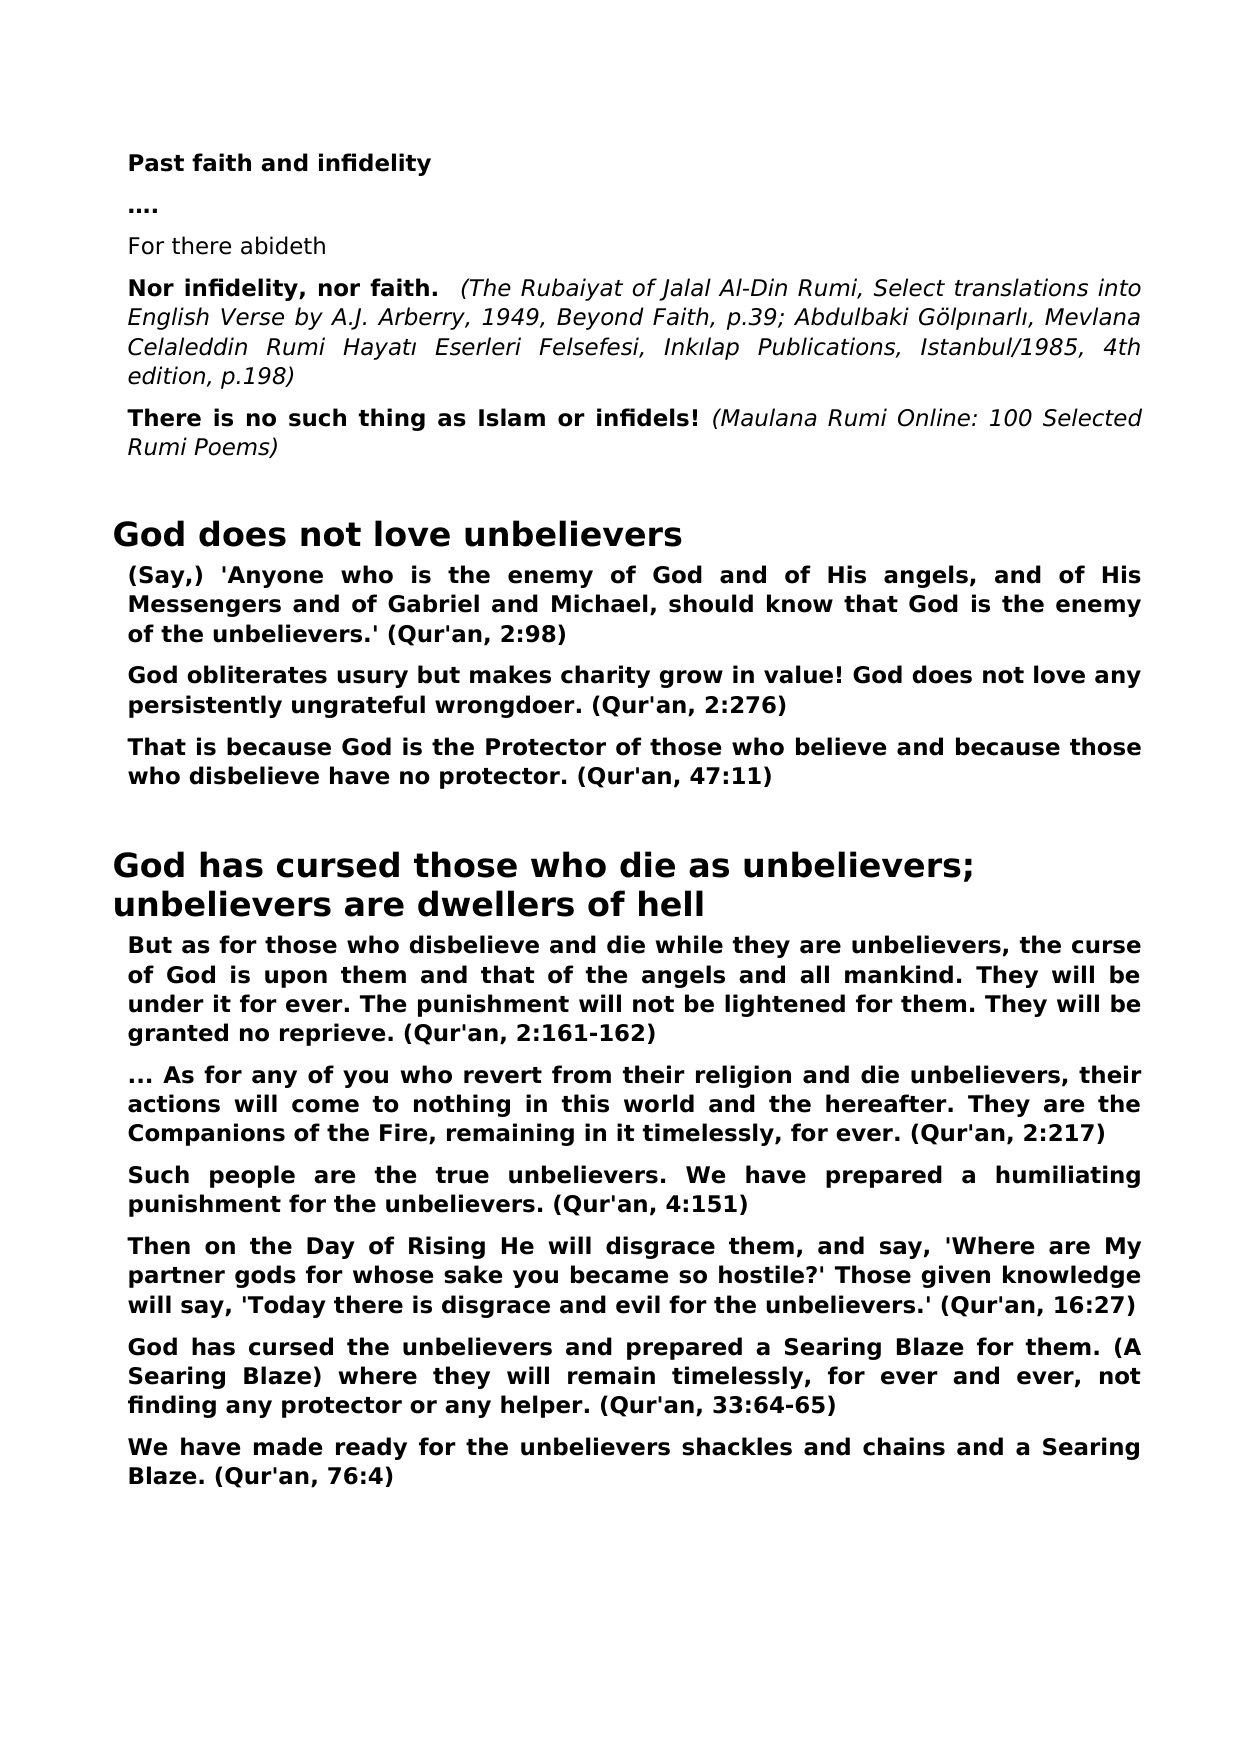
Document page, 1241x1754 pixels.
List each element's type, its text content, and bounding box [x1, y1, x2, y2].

subtitle God does not love unbelievers [112, 515, 1165, 554]
text For there abideth [127, 233, 1143, 260]
text God obliterates usury but makes charity grow in value! God does not love any persistently ungrateful wrongdoer. (Qur'an, 2:276) [127, 663, 1143, 718]
text There is no such thing as Islam or infidels! (Maulana Rumi Online: 100 Selected Rumi Poems) [127, 405, 1143, 461]
text That is because God is the Protector of those who believe and because those who disbelieve have no protector. (Qur'an, 47:11) [127, 734, 1143, 789]
text Past faith and infidelity [127, 150, 1143, 177]
text But as for those who disbelieve and die while they are unbelievers, the curse of God is upon them and that of the angels and all mankind. They will be under it for ever. The punishment will not be lightened for them. They will be granted no reprieve. (Qur'an, 2:161-162) [127, 932, 1143, 1047]
text Nor infidelity, nor faith. (The Rubaiyat of Jalal Al-Din Rumi, Select translations into English Verse by A.J. Arberry, 1949, Beyond Faith, p.39; Abdulbaki Gölpınarlı, Mevlana Celaleddin Rumi Hayatı Eserleri Felsefesi, Inkılap Publications, Istanbul/1985, 4th edition, p.198) [127, 275, 1143, 390]
text Then on the Day of Rising He will disgrace them, and say, 'Where are My partner gods for whose sake you became so hostile?' Those given knowledge will say, 'Today there is disgrace and evil for the unbelievers.' (Qur'an, 16:27) [127, 1233, 1143, 1319]
text We have made ready for the unbelievers shackles and chains and a Searing Blaze. (Qur'an, 76:4) [127, 1434, 1143, 1490]
text Such people are the true unbelievers. We have prepared a humiliating punishment for the unbelievers. (Qur'an, 4:151) [127, 1162, 1143, 1218]
text …. [127, 192, 1143, 218]
text (Say,) 'Anyone who is the enemy of God and of His angels, and of His Messengers and of Gabriel and Michael, should know that God is the enemy of the unbelievers.' (Qur'an, 2:98) [127, 562, 1143, 647]
text God has cursed the unbelievers and prepared a Searing Blaze for them. (A Searing Blaze) where they will remain timelessly, for ever and ever, not finding any protector or any helper. (Qur'an, 33:64-65) [127, 1334, 1143, 1419]
subtitle God has cursed those who die as unbelievers; unbelievers are dwellers of hell [112, 846, 1165, 924]
text ... As for any of you who revert from their religion and die unbelievers, their actions will come to nothing in this world and the hereafter. They are the Companions of the Fire, remaining in it timelessly, for ever. (Qur'an, 2:217) [127, 1062, 1143, 1147]
